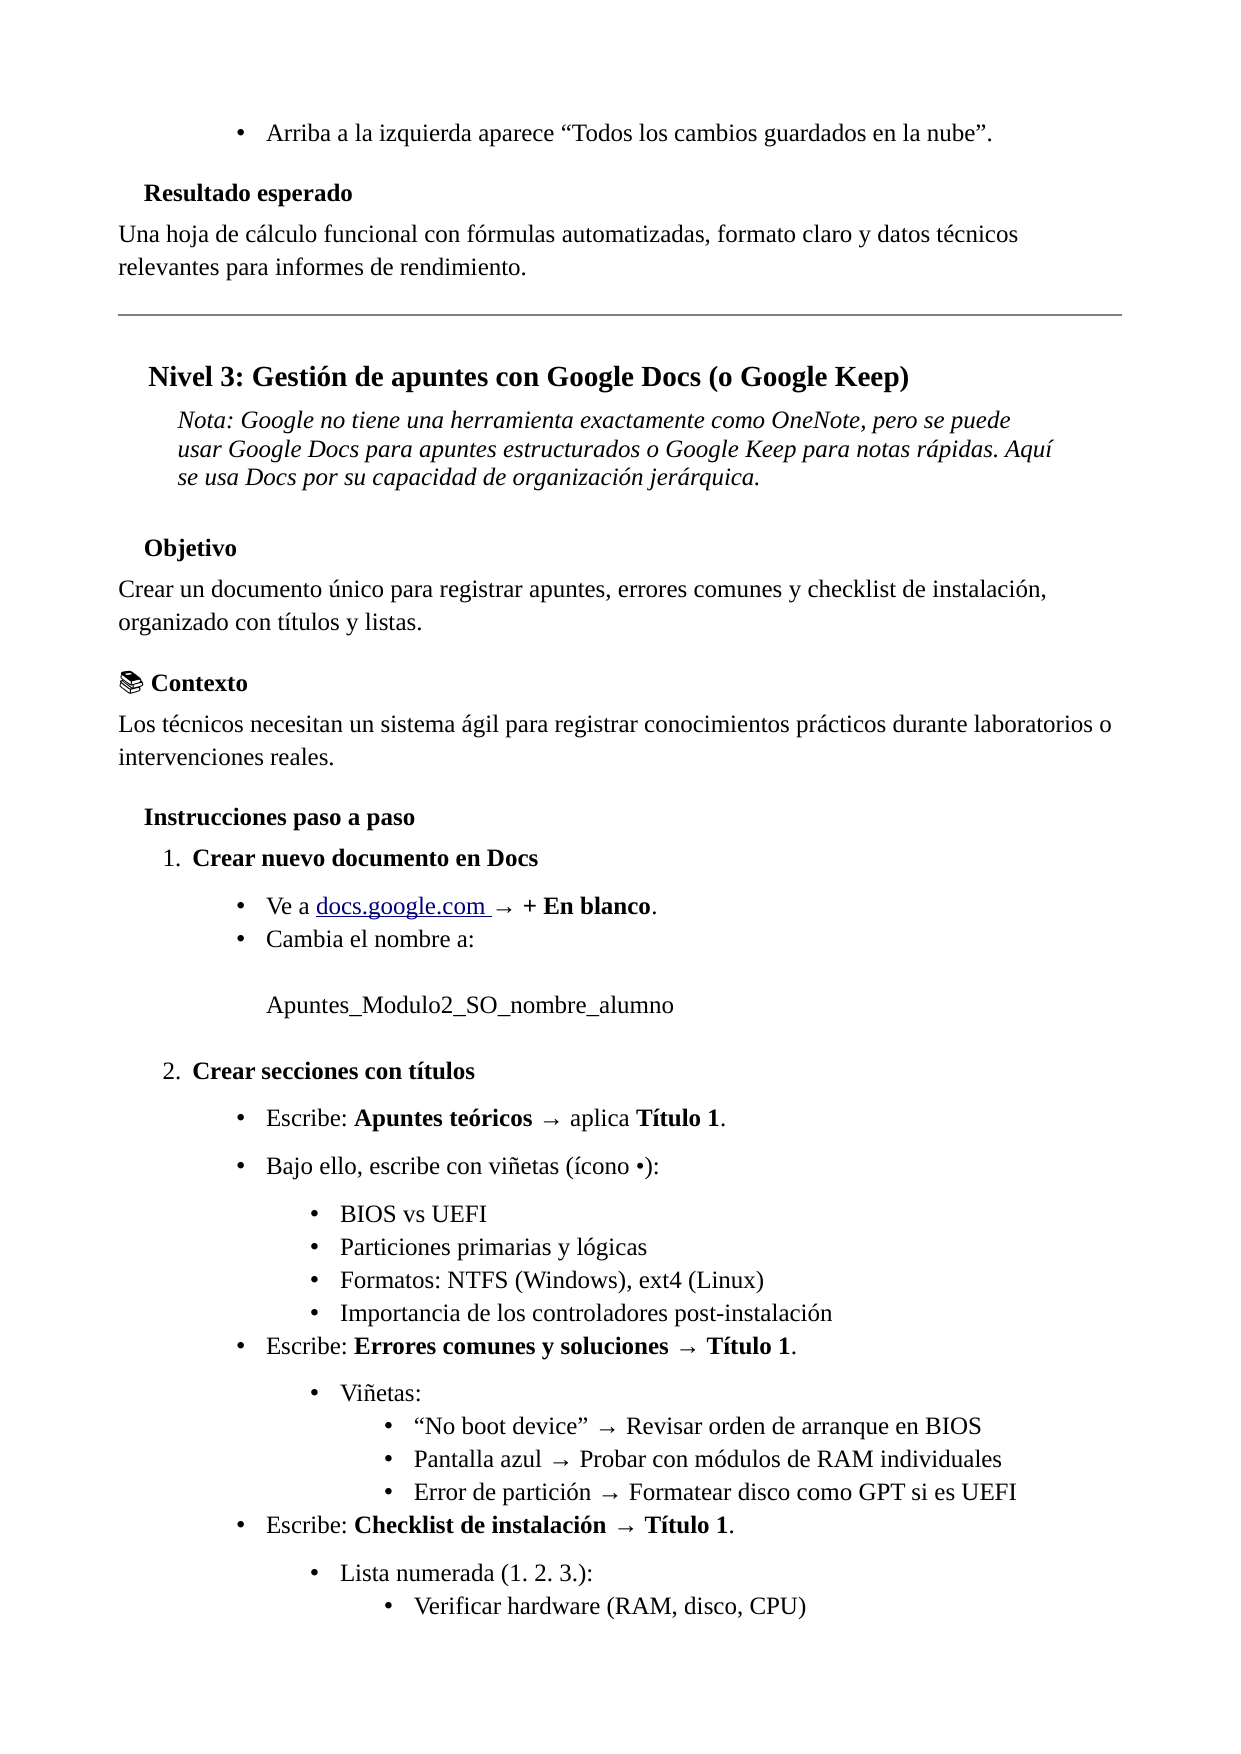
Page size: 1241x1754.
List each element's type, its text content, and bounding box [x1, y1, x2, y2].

subtitle 📚 Contexto [118, 668, 1122, 696]
list Crear nuevo documento en Docs [162, 843, 1122, 872]
list Importancia de los controladores post-instalación [310, 1298, 1122, 1327]
list Particiones primarias y lógicas [310, 1232, 1122, 1261]
subtitle 🎯 Objetivo [118, 533, 1122, 562]
text Los técnicos necesitan un sistema ágil para registrar conocimientos prácticos durante laboratorios o intervenciones reales. [118, 709, 1122, 771]
list Formatos: NTFS (Windows), ext4 (Linux) [310, 1265, 1122, 1293]
subtitle 🔹 Nivel 3: Gestión de apuntes con Google Docs (o Google Keep) [118, 359, 1122, 392]
list Crear secciones con títulos [162, 1056, 1122, 1085]
list Cambia el nombre a: [236, 924, 1122, 953]
list Apuntes_Modulo2_SO_nombre_alumno [236, 990, 1122, 1019]
subtitle ✅ Resultado esperado [118, 178, 1122, 207]
list Lista numerada (1. 2. 3.): [310, 1558, 1122, 1587]
list Escribe: Apuntes teóricos → aplica Título 1. [236, 1103, 1122, 1132]
list Error de partición → Formatear disco como GPT si es UEFI [384, 1477, 1122, 1506]
text Crear un documento único para registrar apuntes, errores comunes y checklist de instalación, organizado con títulos y listas. [118, 574, 1122, 636]
list Escribe: Checklist de instalación → Título 1. [236, 1511, 1122, 1539]
list BIOS vs UEFI [310, 1199, 1122, 1227]
text Una hoja de cálculo funcional con fórmulas automatizadas, formato claro y datos técnicos relevantes para informes de rendimiento. [118, 219, 1122, 281]
subtitle 📝 Instrucciones paso a paso [118, 802, 1122, 831]
list Escribe: Errores comunes y soluciones → Título 1. [236, 1331, 1122, 1359]
list Bajo ello, escribe con viñetas (ícono •): [236, 1151, 1122, 1180]
list Arriba a la izquierda aparece “Todos los cambios guardados en la nube”. [236, 118, 1122, 147]
text Nota: Google no tiene una herramienta exactamente como OneNote, pero se puede usar Google Docs para apuntes estructurados o Google Keep para notas rápidas. Aquí se usa Docs por su capacidad de organización jerárquica. [177, 405, 1063, 491]
list Verificar hardware (RAM, disco, CPU) [384, 1591, 1122, 1620]
list “No boot device” → Revisar orden de arranque en BIOS [384, 1411, 1122, 1440]
list Ve a docs.google.com → + En blanco. [236, 891, 1122, 919]
list Viñetas: [310, 1378, 1122, 1407]
list Pantalla azul → Probar con módulos de RAM individuales [384, 1444, 1122, 1473]
